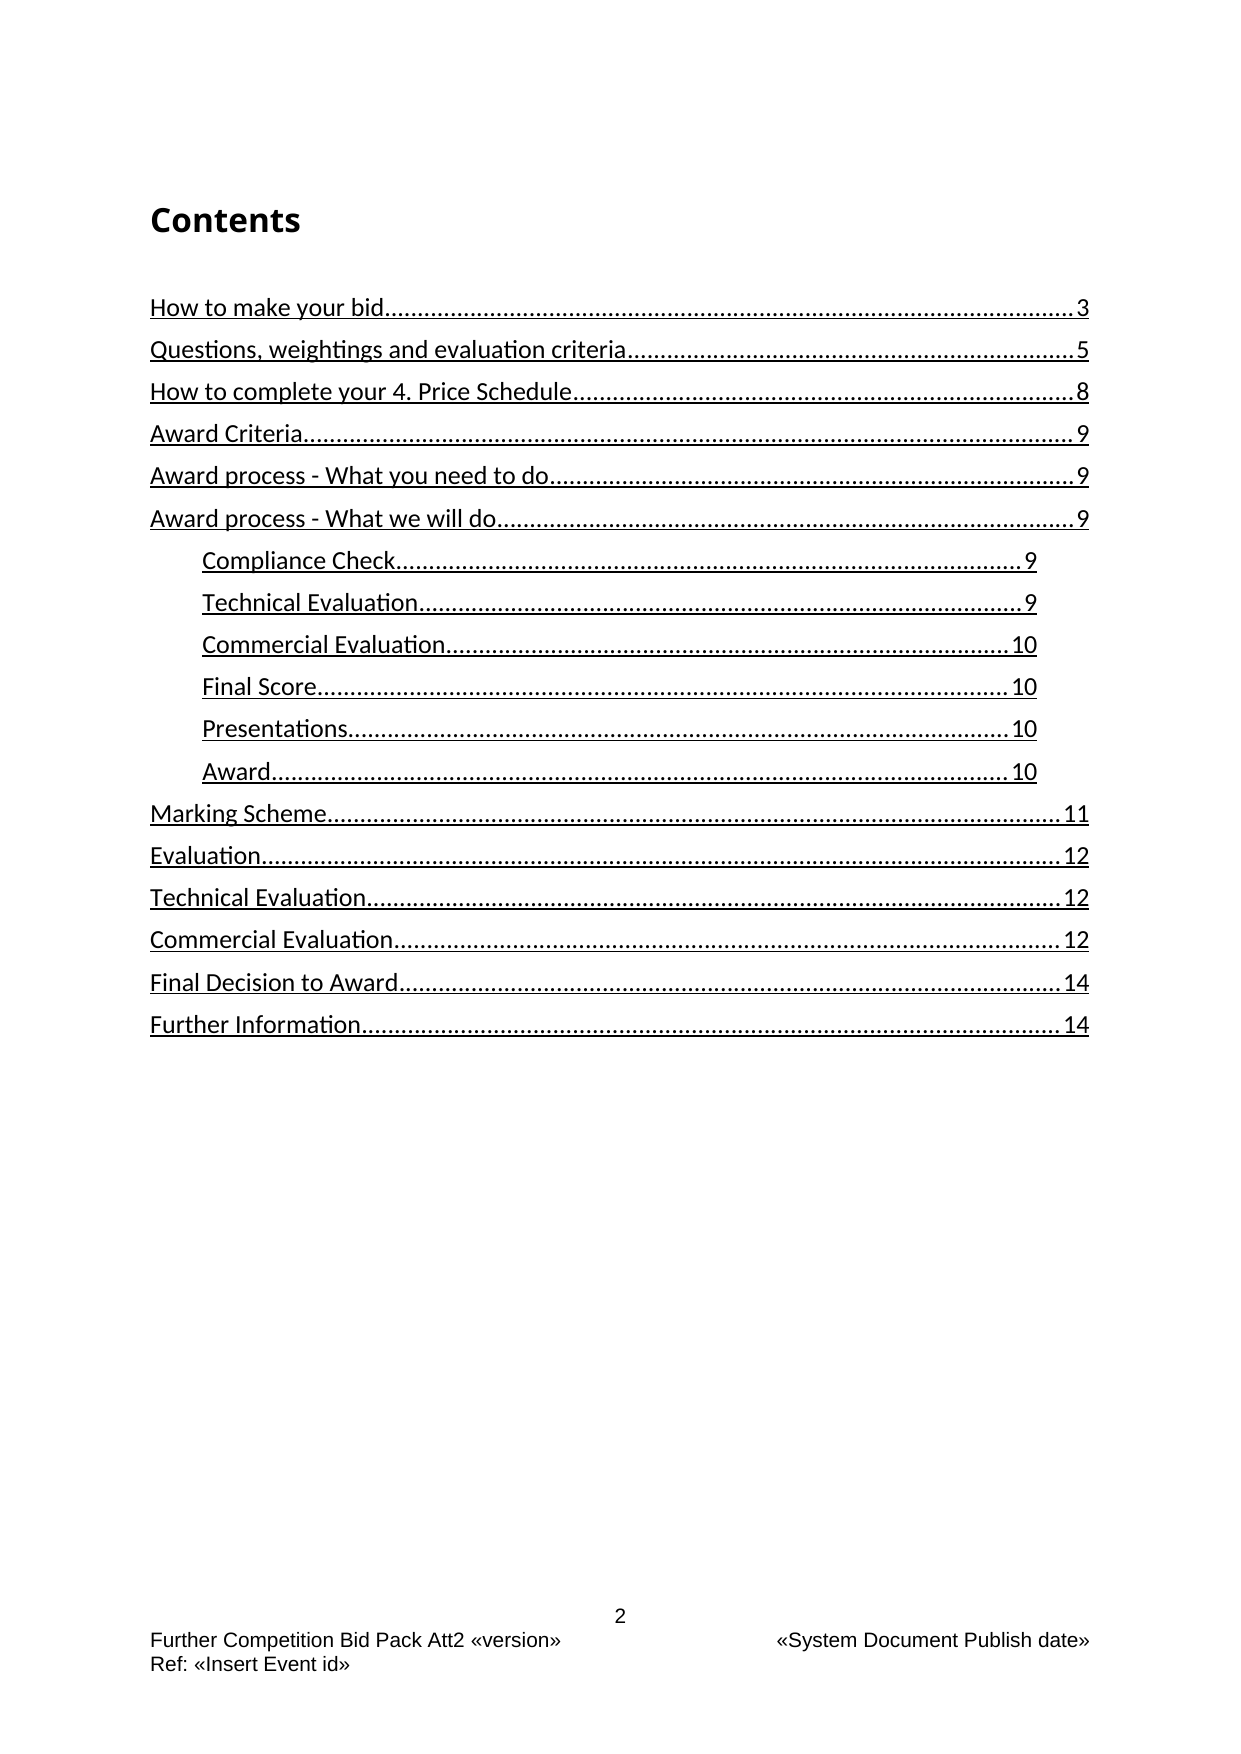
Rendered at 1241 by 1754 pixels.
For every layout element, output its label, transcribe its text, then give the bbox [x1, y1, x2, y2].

text Final Decision to Award 14 [150, 966, 1090, 997]
text Technical Evaluation 9 [202, 586, 1090, 618]
text Final Score 10 [202, 670, 1090, 702]
text Award Criteria 9 [150, 417, 1090, 449]
text Award process - What we will do 9 [150, 502, 1090, 533]
text How to complete your 4. Price Schedule 8 [150, 375, 1090, 407]
text Commercial Evaluation 12 [150, 923, 1090, 955]
text Marking Scheme 11 [150, 797, 1090, 829]
text Award 10 [202, 755, 1090, 787]
text Questions, weightings and evaluation criteria 5 [150, 333, 1090, 365]
text Further Information 14 [150, 1008, 1090, 1040]
text Evaluation 12 [150, 839, 1090, 871]
text How to make your bid 3 [150, 291, 1090, 322]
subtitle Contents [150, 197, 1090, 242]
text Commercial Evaluation 10 [202, 628, 1090, 660]
text Technical Evaluation 12 [150, 881, 1090, 913]
text Compliance Check 9 [202, 544, 1090, 576]
text Presentations 10 [202, 713, 1090, 744]
text Award process - What you need to do 9 [150, 459, 1090, 491]
